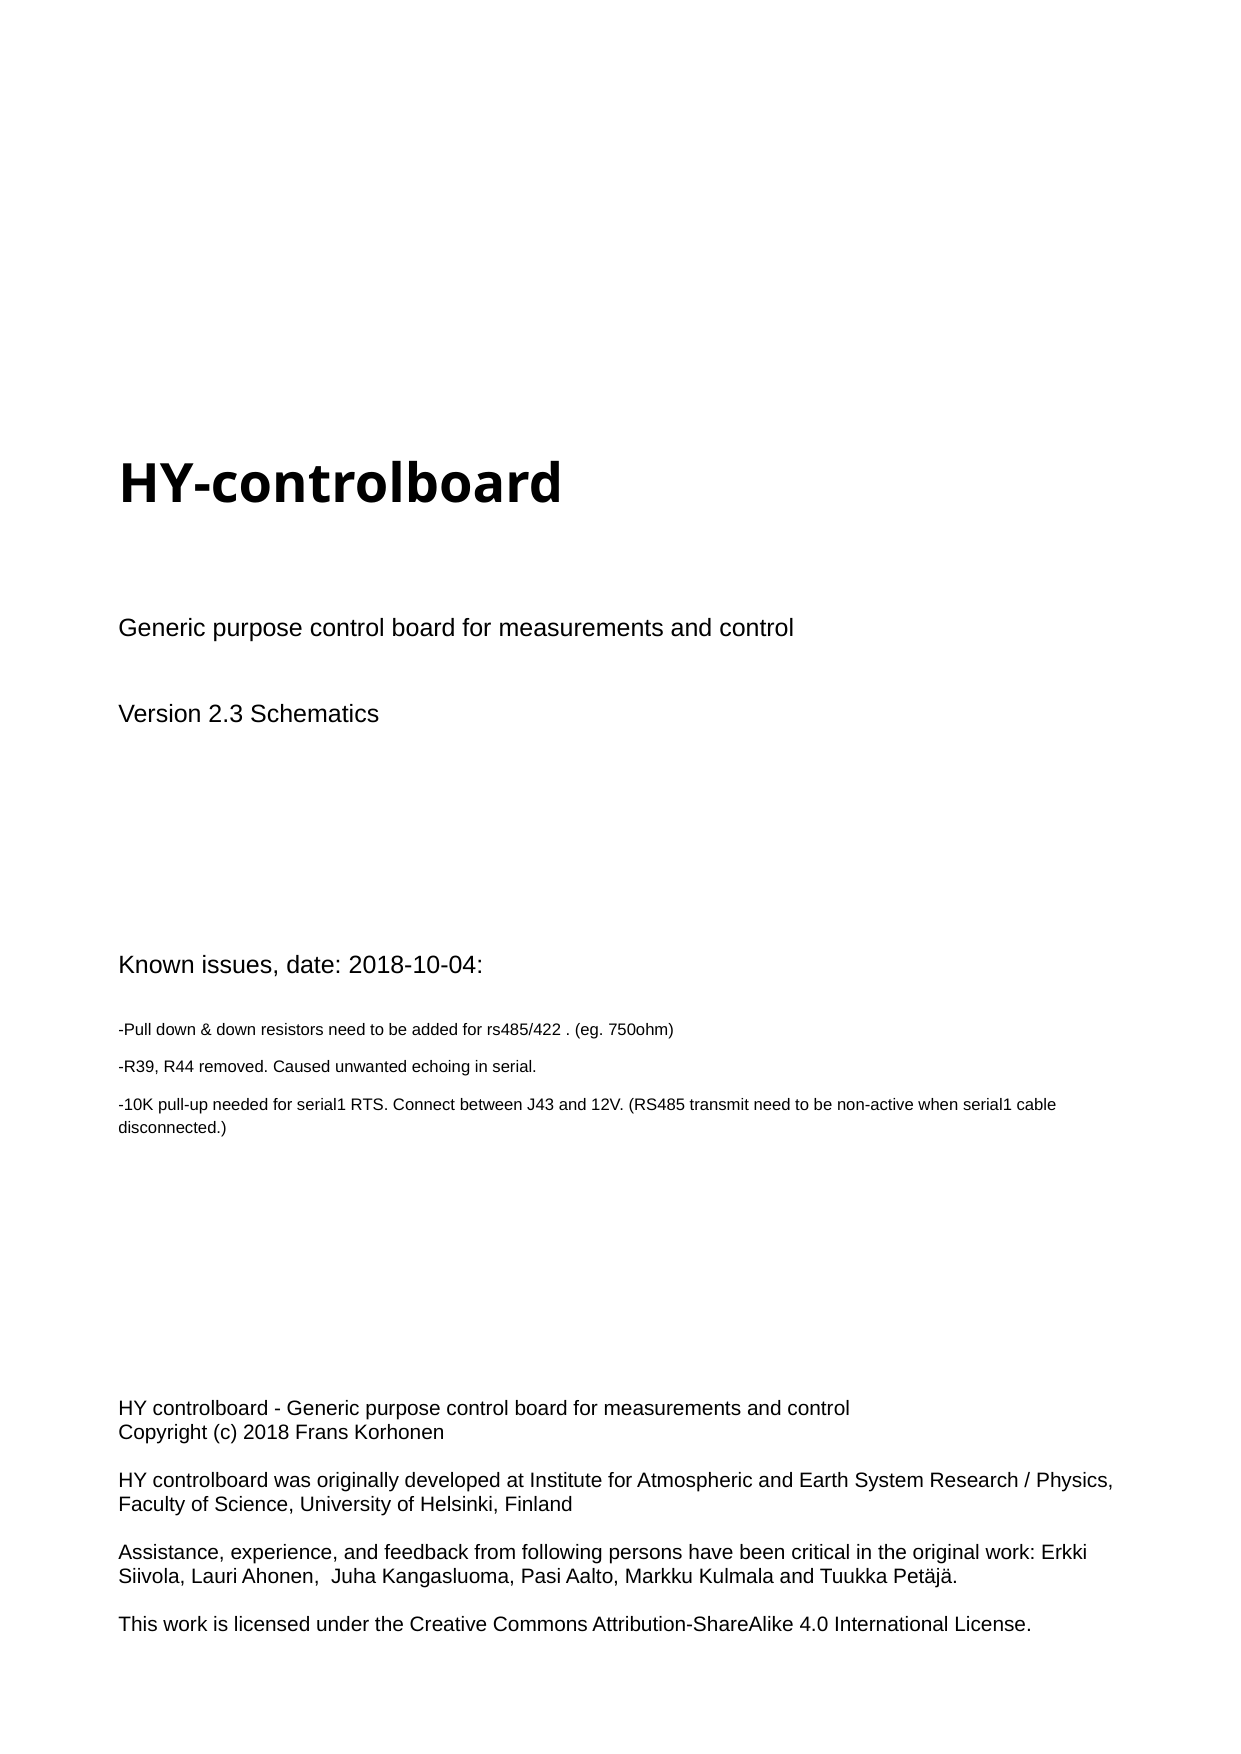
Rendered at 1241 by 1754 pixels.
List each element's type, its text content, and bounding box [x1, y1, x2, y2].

text -10K pull-up needed for serial1 RTS. Connect between J43 and 12V. (RS485 transmit need to be non-active when serial1 cable disconnected.) [118, 1095, 1122, 1137]
subtitle Known issues, date: 2018-10-04: [118, 950, 1122, 978]
text -R39, R44 removed. Caused unwanted echoing in serial. [118, 1057, 1122, 1076]
text Version 2.3 Schematics [118, 699, 1122, 727]
text -Pull down & down resistors need to be added for rs485/422 . (eg. 750ohm) [118, 1020, 1122, 1039]
text Generic purpose control board for measurements and control [118, 612, 1122, 641]
subtitle HY-controlboard [118, 445, 1122, 518]
